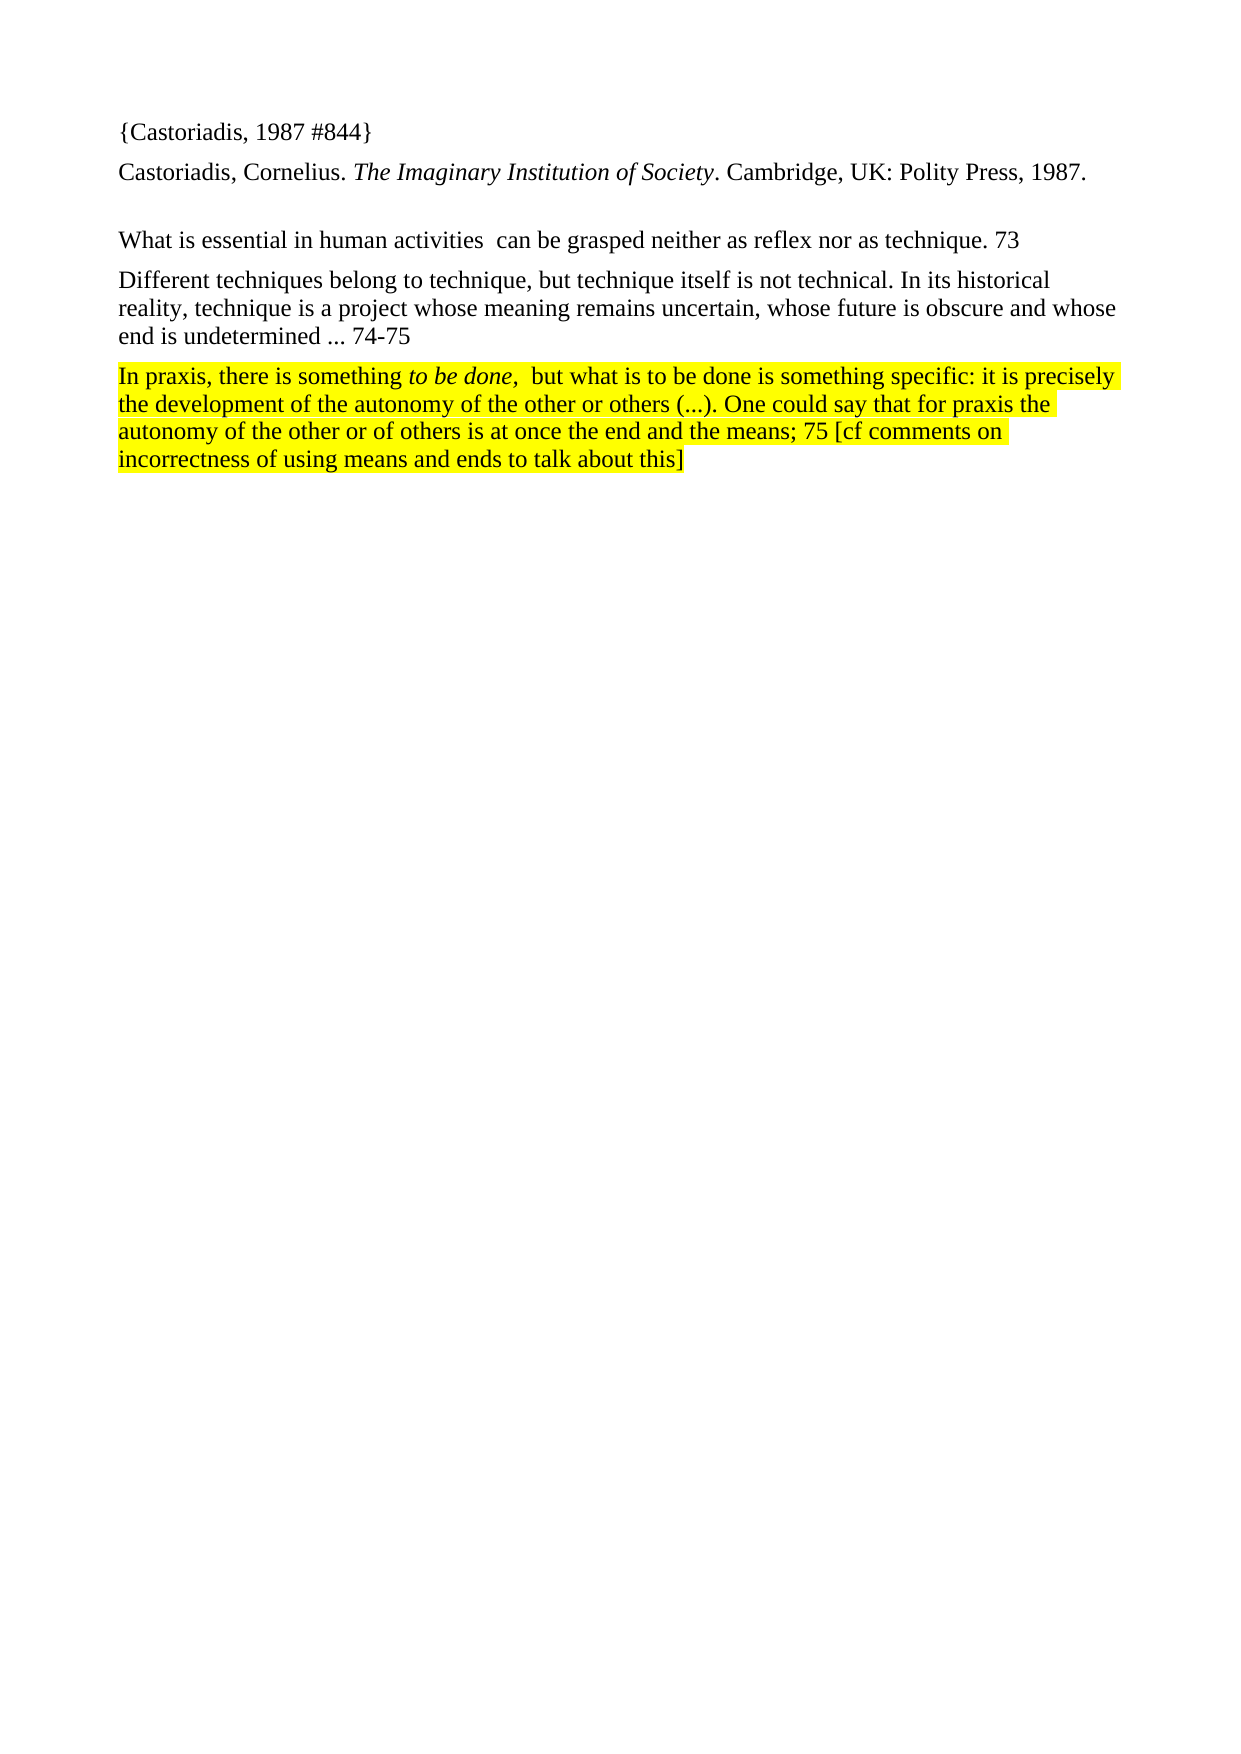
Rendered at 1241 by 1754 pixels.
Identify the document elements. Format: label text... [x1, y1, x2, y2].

text In praxis, there is something to be done, but what is to be done is something specific: it is precisely the development of the autonomy of the other or others (...). One could say that for praxis the autonomy of the other or of others is at once the end and the means; 75 [cf comments on incorrectness of using means and ends to talk about this] [118, 362, 1122, 473]
text Castoriadis, Cornelius. The Imaginary Institution of Society. Cambridge, UK: Polity Press, 1987. [118, 158, 1122, 186]
text What is essential in human activities can be grasped neither as reflex nor as technique. 73 [118, 226, 1122, 254]
text Different techniques belong to technique, but technique itself is not technical. In its historical reality, technique is a project whose meaning remains uncertain, whose future is obscure and whose end is undetermined ... 74-75 [118, 266, 1122, 349]
text {Castoriadis, 1987 #844} [118, 118, 1122, 146]
